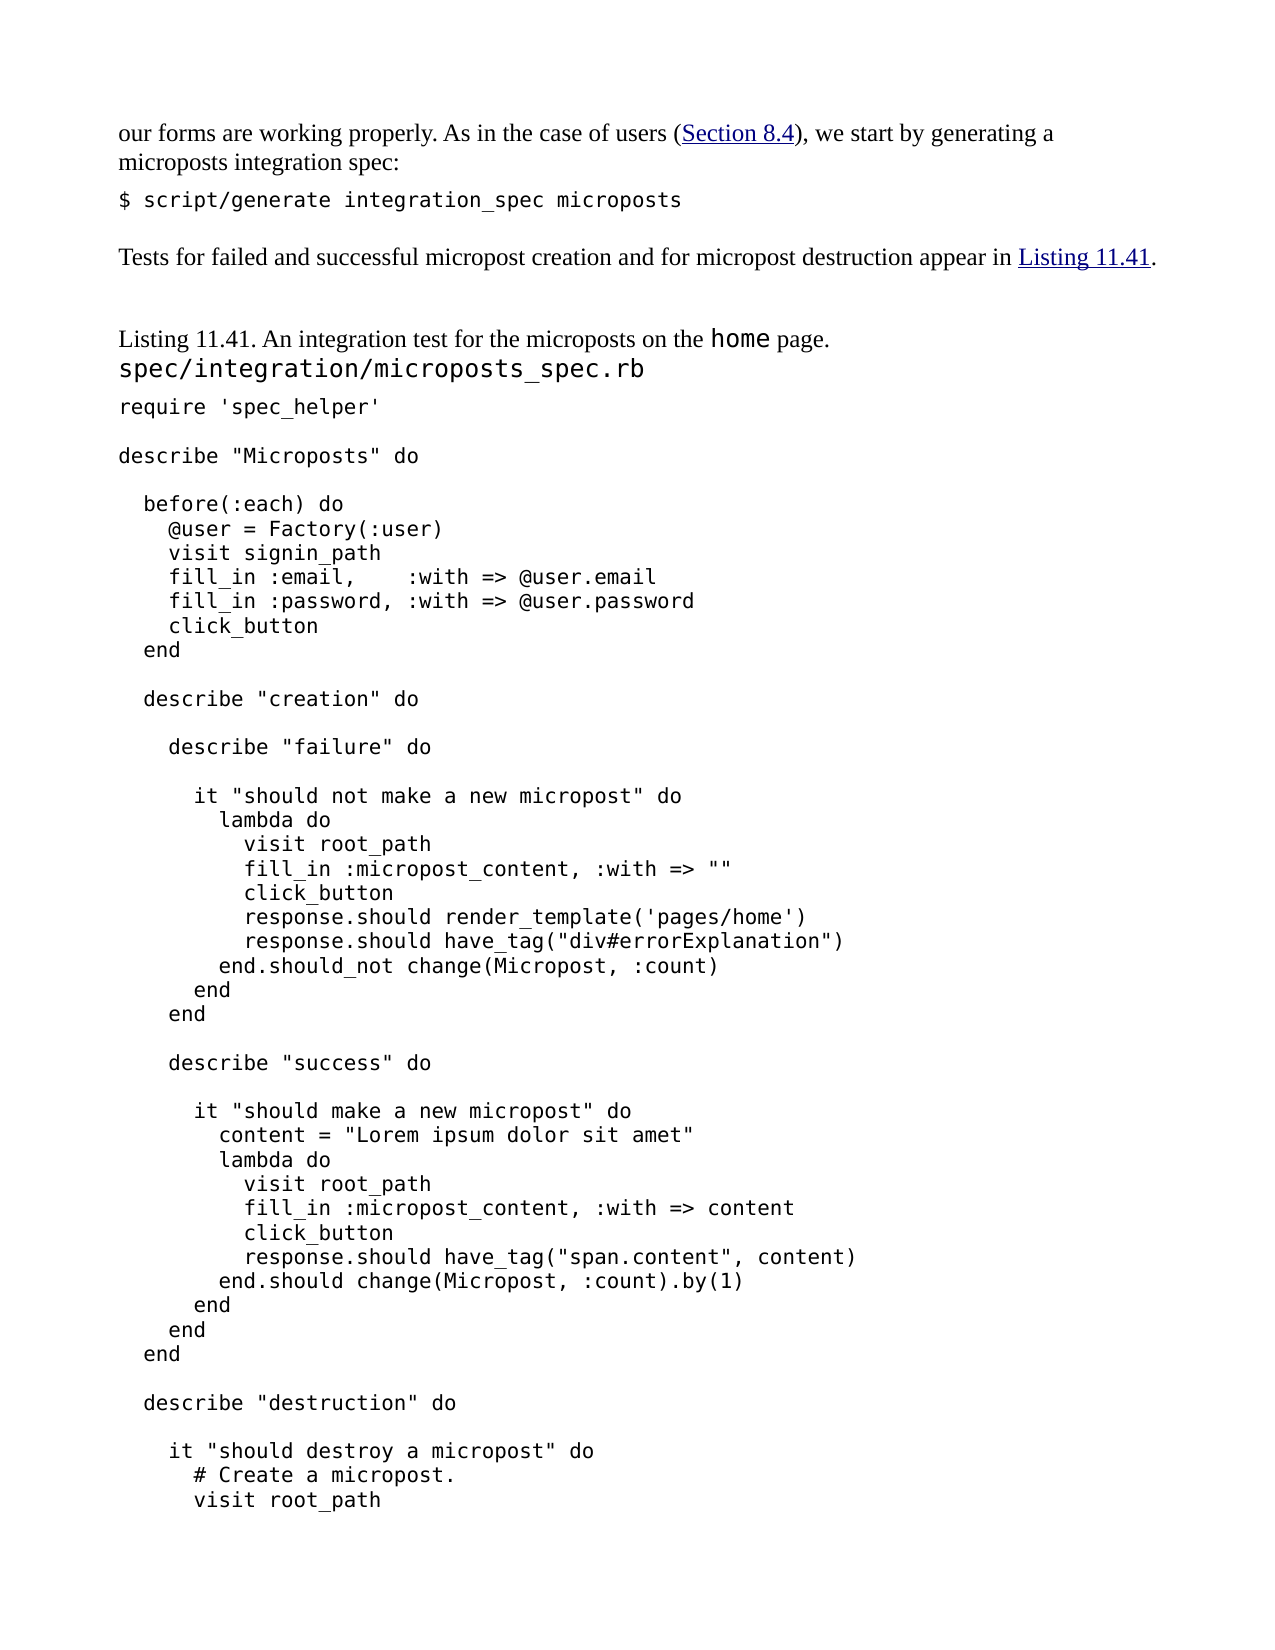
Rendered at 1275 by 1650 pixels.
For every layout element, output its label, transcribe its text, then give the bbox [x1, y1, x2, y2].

text response.should render_template('pages/home') [118, 905, 1157, 929]
text describe "creation" do [118, 687, 1157, 711]
text end [118, 1293, 1157, 1318]
text end.should_not change(Micropost, :count) [118, 954, 1157, 978]
text end [118, 1002, 1157, 1026]
text end [118, 1342, 1157, 1366]
text Tests for failed and successful micropost creation and for micropost destruction appear in Listing 11.41. [118, 242, 1157, 271]
text visit signin_path [118, 541, 1157, 565]
text end.should change(Micropost, :count).by(1) [118, 1269, 1157, 1293]
text @user = Factory(:user) [118, 517, 1157, 541]
text fill_in :email, :with => @user.email [118, 565, 1157, 589]
text it "should make a new micropost" do [118, 1099, 1157, 1123]
text fill_in :micropost_content, :with => content [118, 1196, 1157, 1221]
text content = "Lorem ipsum dolor sit amet" [118, 1123, 1157, 1148]
text it "should destroy a micropost" do [118, 1439, 1157, 1463]
text visit root_path [118, 832, 1157, 857]
text click_button [118, 1221, 1157, 1245]
text response.should have_tag("div#errorExplanation") [118, 929, 1157, 954]
text lambda do [118, 808, 1157, 832]
text it "should not make a new micropost" do [118, 784, 1157, 808]
text end [118, 1318, 1157, 1342]
text fill_in :micropost_content, :with => "" [118, 857, 1157, 881]
text visit root_path [118, 1488, 1157, 1512]
text before(:each) do [118, 492, 1157, 517]
text require 'spec_helper' [118, 395, 1157, 420]
text describe "failure" do [118, 735, 1157, 759]
text describe "destruction" do [118, 1391, 1157, 1415]
text fill_in :password, :with => @user.password [118, 589, 1157, 614]
text $ script/generate integration_spec microposts [118, 188, 1157, 212]
text Listing 11.41. An integration test for the microposts on the home page. spec/integration/microposts_spec.rb [118, 324, 1157, 383]
text end [118, 638, 1157, 662]
text click_button [118, 881, 1157, 905]
text end [118, 978, 1157, 1002]
text lambda do [118, 1148, 1157, 1172]
text # Create a micropost. [118, 1463, 1157, 1488]
text describe "Microposts" do [118, 444, 1157, 468]
text response.should have_tag("span.content", content) [118, 1245, 1157, 1269]
text visit root_path [118, 1172, 1157, 1196]
text our forms are working properly. As in the case of users (Section 8.4), we start by generating a microposts integration spec: [118, 118, 1157, 176]
text click_button [118, 614, 1157, 638]
text describe "success" do [118, 1051, 1157, 1075]
